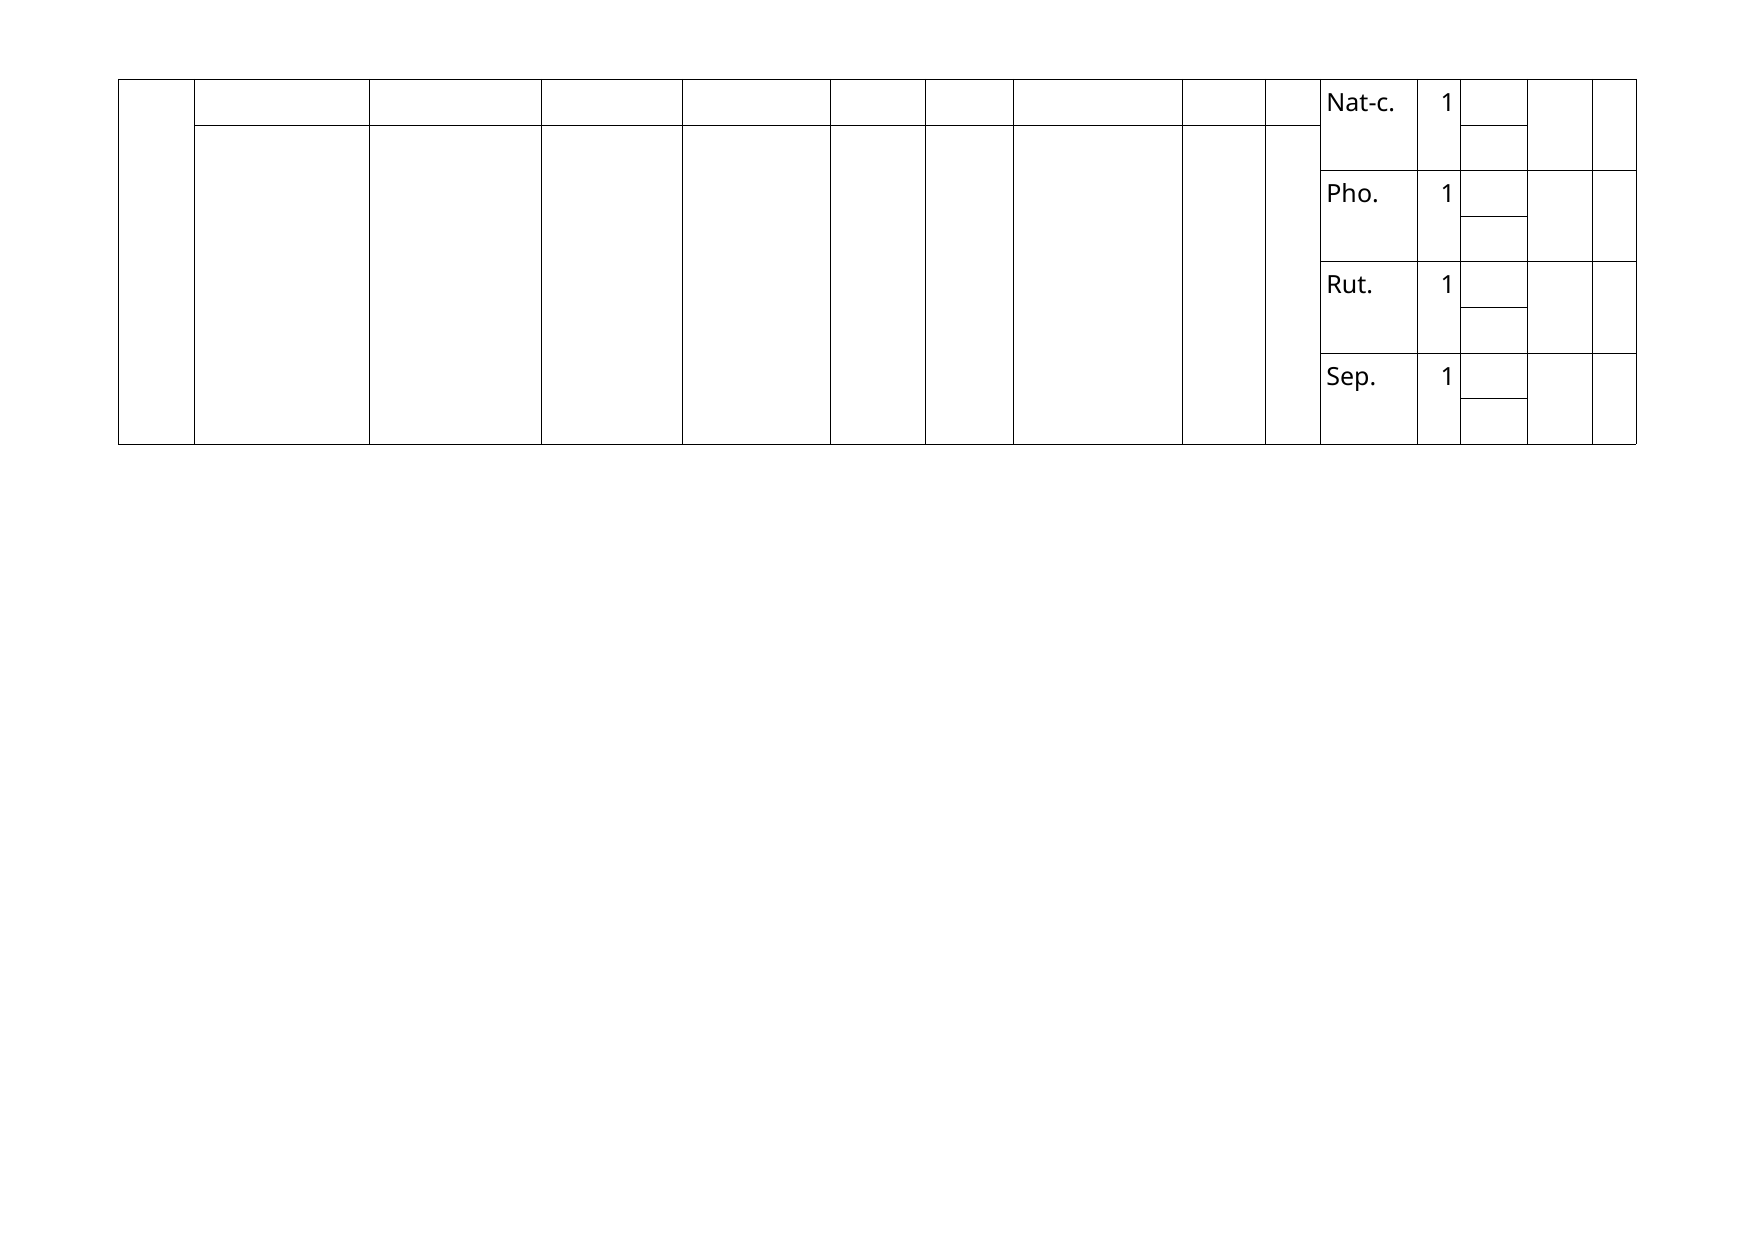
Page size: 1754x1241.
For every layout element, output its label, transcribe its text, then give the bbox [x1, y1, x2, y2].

table_cell [542, 126, 682, 444]
table_cell [1461, 262, 1527, 307]
table_cell [542, 80, 682, 124]
table_cell [1014, 80, 1182, 124]
table_cell 1 [1418, 80, 1460, 170]
table_cell [683, 126, 830, 444]
table_cell [1461, 354, 1527, 398]
table_cell [119, 80, 194, 444]
table_cell [831, 126, 925, 444]
table_cell [1593, 80, 1636, 170]
table_cell [1528, 80, 1592, 170]
table_cell [831, 80, 925, 124]
table_cell [370, 80, 541, 124]
table_cell 1 [1418, 171, 1460, 261]
table_cell [1593, 354, 1636, 444]
table_cell 1 [1418, 354, 1460, 444]
table_cell [370, 126, 541, 444]
table_cell [1266, 126, 1320, 444]
table_cell [1183, 80, 1265, 124]
table_cell [1461, 308, 1527, 353]
table_cell [195, 80, 369, 124]
table_cell [1461, 80, 1527, 124]
table_cell [1593, 171, 1636, 261]
table_cell [1461, 399, 1527, 444]
table_cell Rut. [1321, 262, 1417, 353]
table_cell [926, 80, 1013, 124]
table_cell [1183, 126, 1265, 444]
table_cell [1593, 262, 1636, 353]
table_cell [1528, 262, 1592, 353]
table_cell [926, 126, 1013, 444]
table_cell 1 [1418, 262, 1460, 353]
table_cell [683, 80, 830, 124]
table_cell [195, 126, 369, 444]
table_cell [1528, 171, 1592, 261]
table_cell [1461, 126, 1527, 170]
table_cell Nat-c. [1321, 80, 1417, 170]
table_cell Sep. [1321, 354, 1417, 444]
table_cell [1528, 354, 1592, 444]
table_cell [1266, 80, 1320, 124]
table_cell [1461, 171, 1527, 216]
table_cell Pho. [1321, 171, 1417, 261]
table_cell [1461, 217, 1527, 261]
table_cell [1014, 126, 1182, 444]
